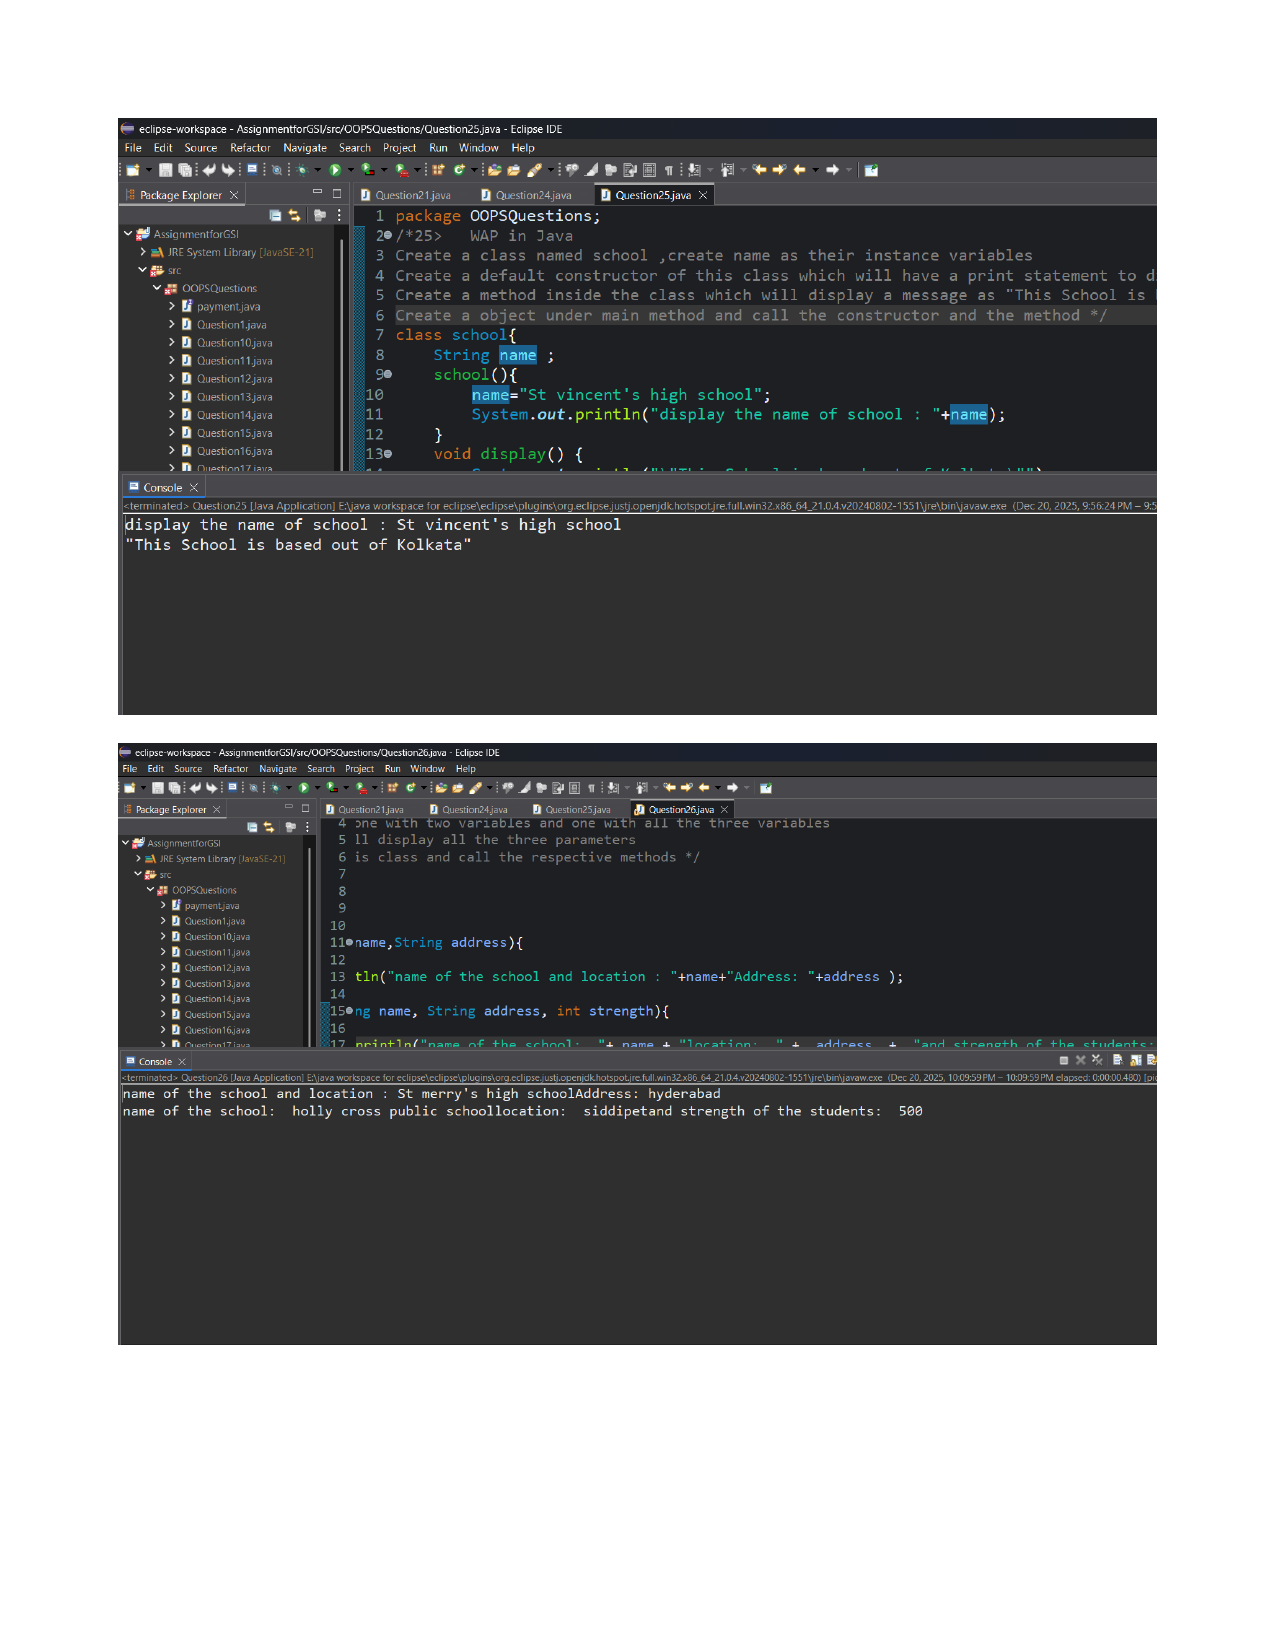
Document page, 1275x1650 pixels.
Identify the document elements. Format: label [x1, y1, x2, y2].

picture [118, 118, 1157, 715]
picture [118, 743, 1157, 1345]
